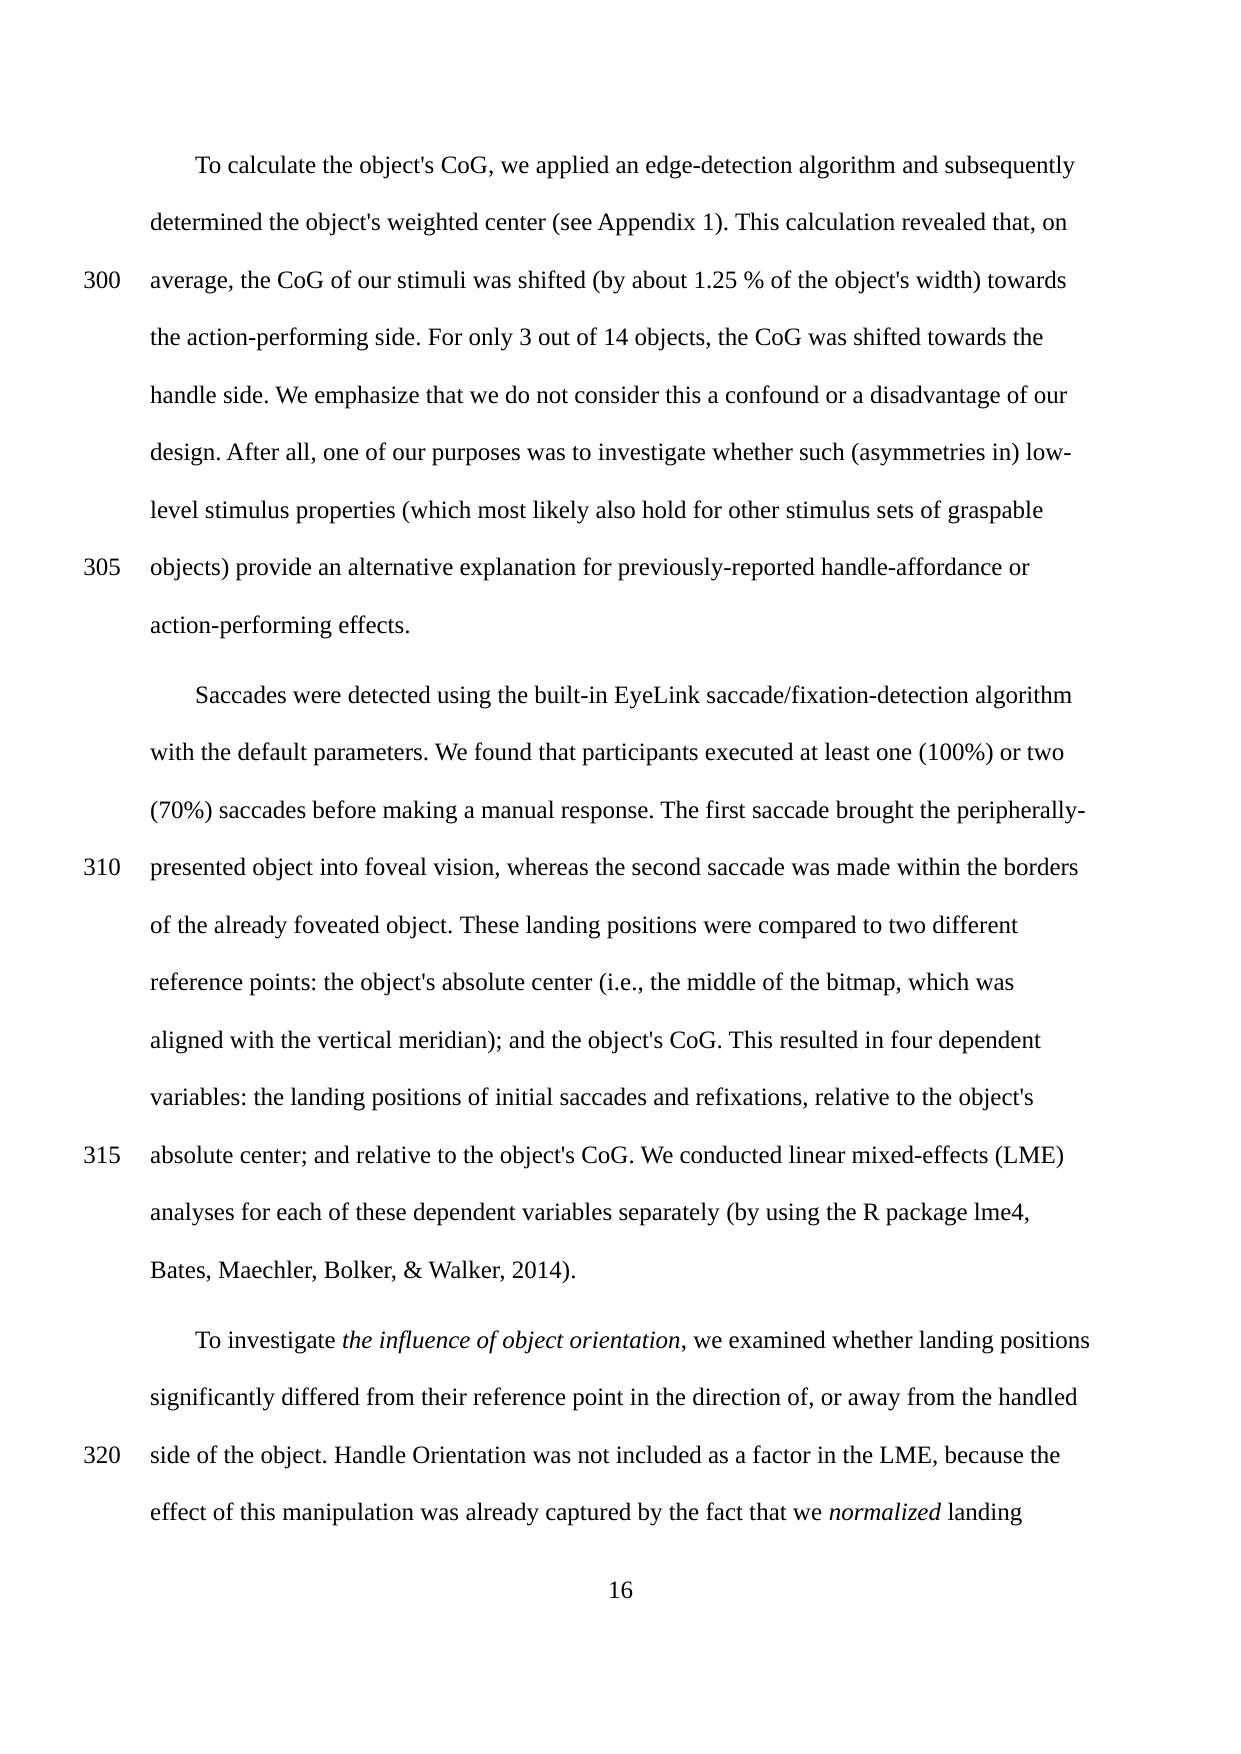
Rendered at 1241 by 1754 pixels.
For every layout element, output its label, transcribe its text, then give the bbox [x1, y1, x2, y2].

text Saccades were detected using the built-in EyeLink saccade/fixation-detection algorithm with the default parameters. We found that participants executed at least one (100%) or two (70%) saccades before making a manual response. The first saccade brought the peripherally-presented object into foveal vision, whereas the second saccade was made within the borders of the already foveated object. These landing positions were compared to two different reference points: the object's absolute center (i.e., the middle of the bitmap, which was aligned with the vertical meridian); and the object's CoG. This resulted in four dependent variables: the landing positions of initial saccades and refixations, relative to the object's absolute center; and relative to the object's CoG. We conducted linear mixed-effects (LME) analyses for each of these dependent variables separately (by using the R package lme4, Bates, Maechler, Bolker, & Walker, 2014). [150, 680, 1091, 1284]
text To investigate the influence of object orientation, we examined whether landing positions significantly differed from their reference point in the direction of, or away from the handled side of the object. Handle Orientation was not included as a factor in the LME, because the effect of this manipulation was already captured by the fact that we normalized landing [150, 1325, 1091, 1526]
text To calculate the object's CoG, we applied an edge-detection algorithm and subsequently determined the object's weighted center (see Appendix 1). This calculation revealed that, on average, the CoG of our stimuli was shifted (by about 1.25 % of the object's width) towards the action-performing side. For only 3 out of 14 objects, the CoG was shifted towards the handle side. We emphasize that we do not consider this a confound or a disadvantage of our design. After all, one of our purposes was to investigate whether such (asymmetries in) low-level stimulus properties (which most likely also hold for other stimulus sets of graspable objects) provide an alternative explanation for previously-reported handle-affordance or action-performing effects. [150, 150, 1091, 639]
